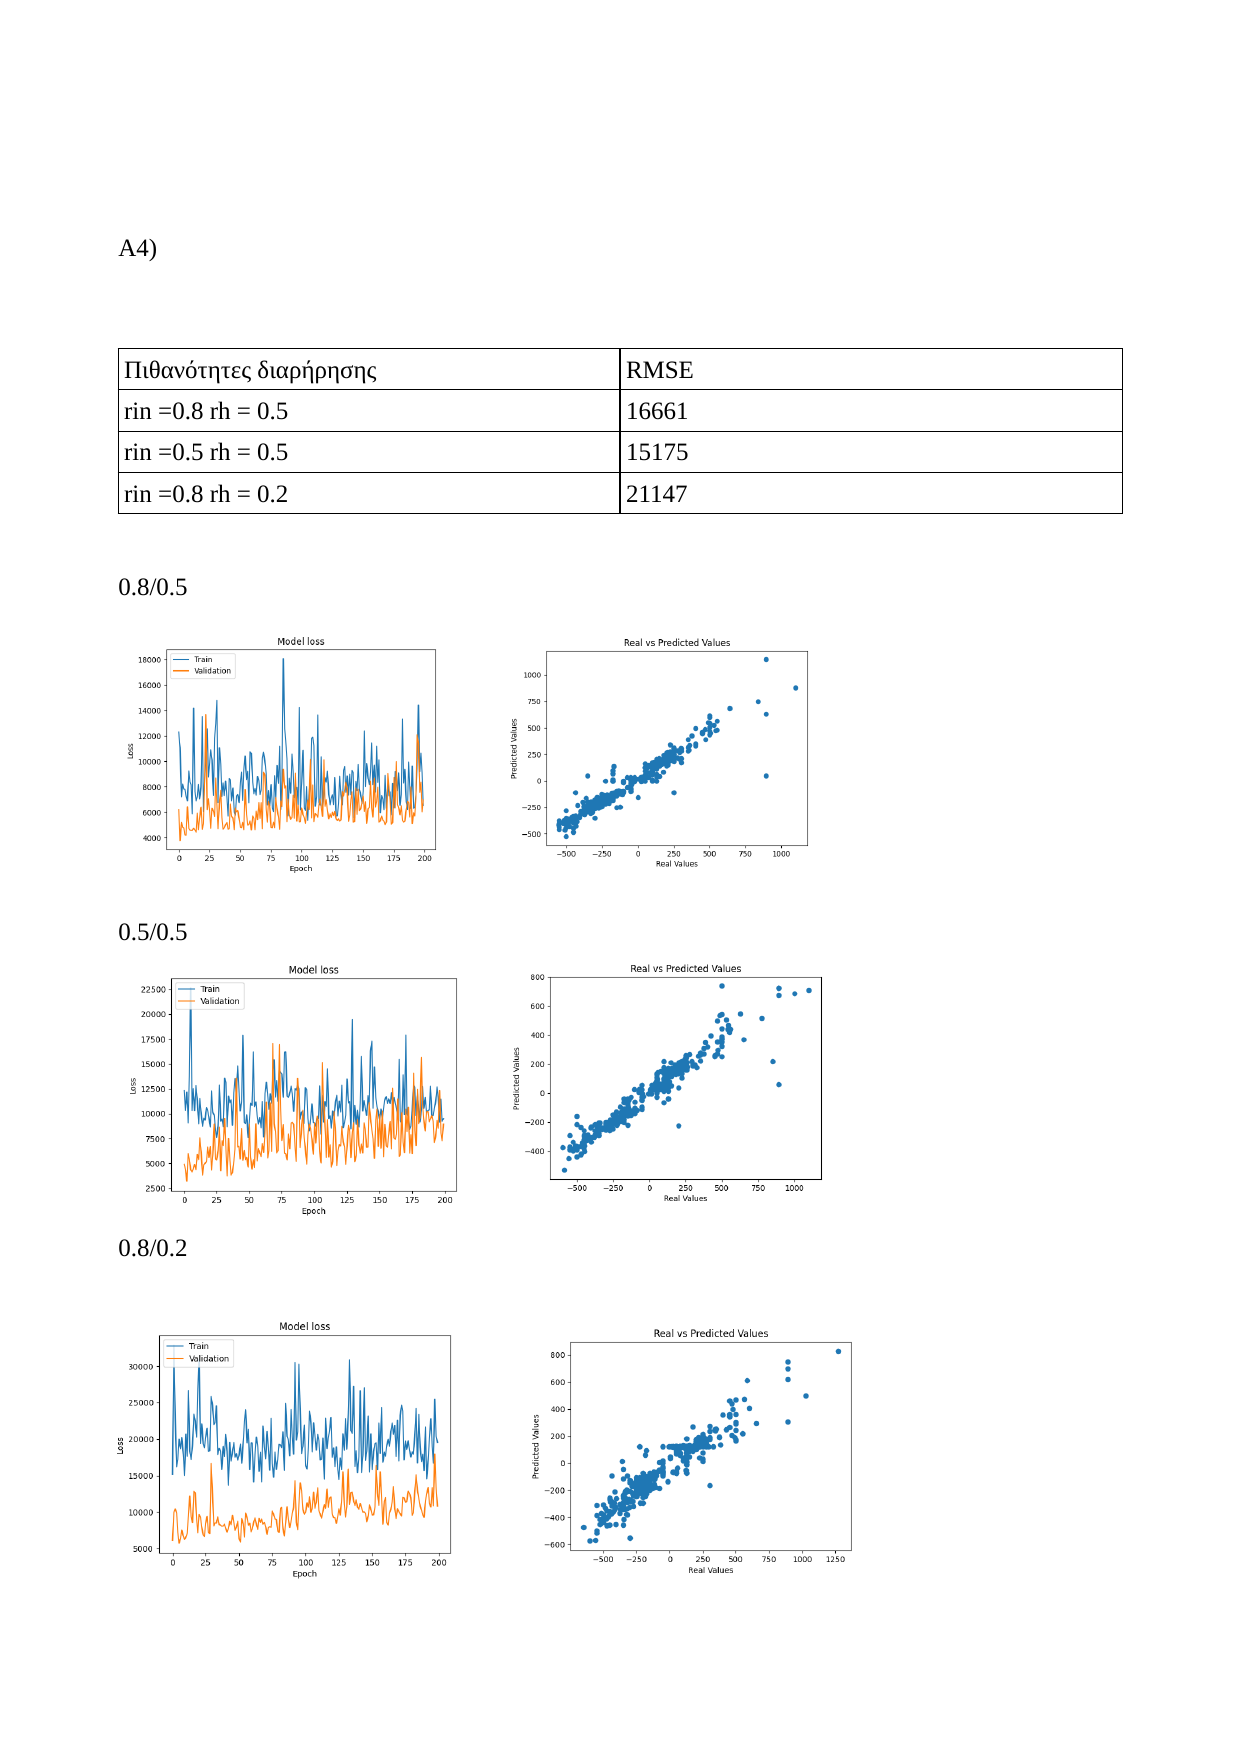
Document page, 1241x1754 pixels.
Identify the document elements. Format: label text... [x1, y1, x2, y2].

table_cell rin =0.5 rh = 0.5 [119, 432, 619, 472]
picture [525, 1309, 887, 1580]
picture [504, 620, 841, 873]
table_cell rin =0.8 rh = 0.2 [119, 473, 619, 513]
table_cell 15175 [621, 432, 1122, 472]
picture [123, 618, 470, 878]
picture [112, 1302, 488, 1584]
table_cell 21147 [621, 473, 1122, 513]
picture [506, 945, 856, 1208]
table_cell rin =0.8 rh = 0.5 [119, 390, 619, 431]
table_header RMSE [621, 349, 1122, 389]
text 0.5/0.5 [118, 917, 1122, 945]
table_header Πιθανότητες διαρήρησης [119, 349, 619, 389]
text Α4) [118, 233, 1122, 262]
text 0.8/0.5 [118, 572, 1122, 600]
picture [125, 945, 493, 1221]
table_cell 16661 [621, 390, 1122, 431]
text 0.8/0.2 [118, 1233, 1122, 1262]
